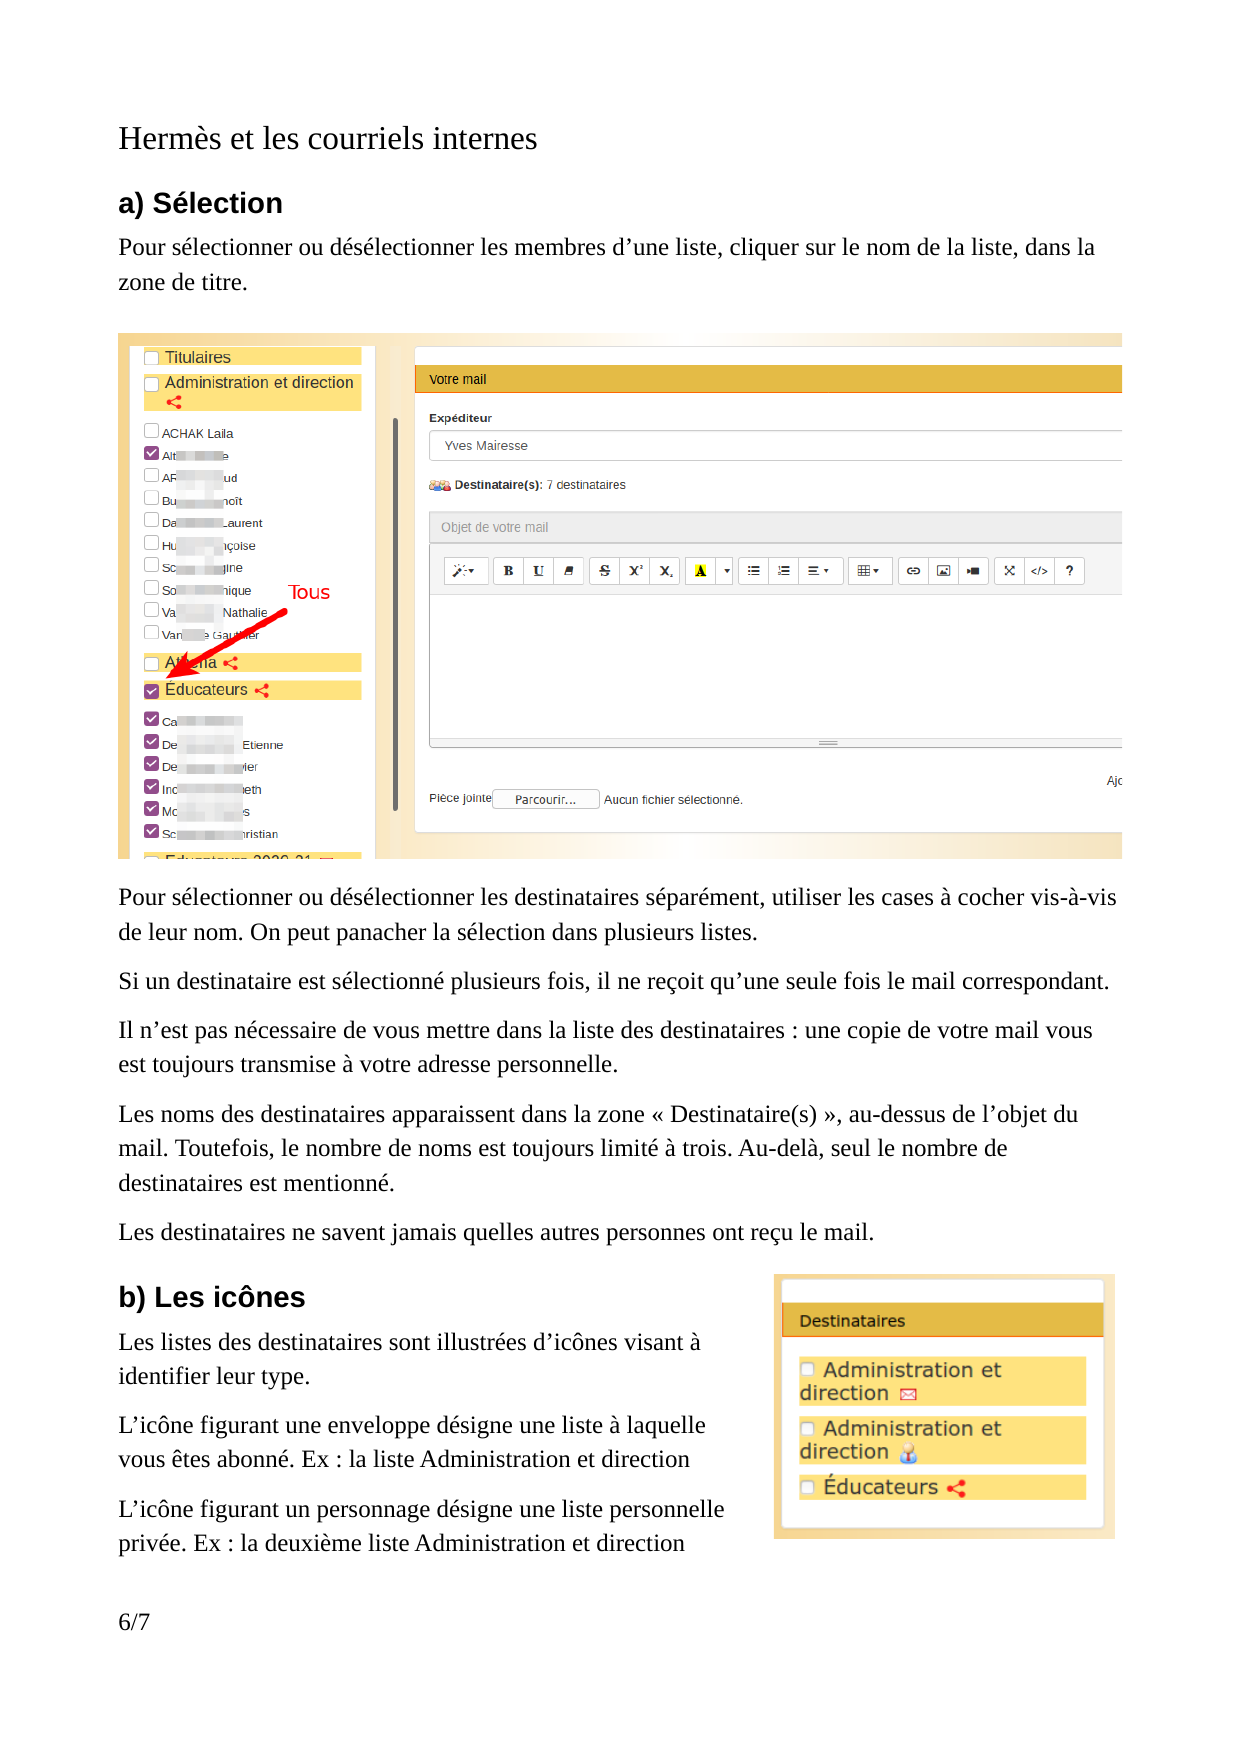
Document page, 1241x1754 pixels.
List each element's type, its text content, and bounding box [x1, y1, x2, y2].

text Les noms des destinataires apparaissent dans la zone « Destinataire(s) », au-dessus de l’objet du mail. Toutefois, le nombre de noms est toujours limité à trois. Au-delà, seul le nombre de destinataires est mentionné. [118, 1099, 1122, 1196]
subtitle [1115, 1280, 1122, 1314]
picture [118, 333, 1123, 859]
text L’icône figurant une enveloppe désigne une liste à laquelle vous êtes abonné. Ex : la liste Administration et direction [118, 1410, 773, 1473]
picture [773, 1274, 1115, 1539]
text L’icône figurant un personnage désigne une liste personnelle privée. Ex : la deuxième liste Administration et direction [118, 1494, 1122, 1557]
text [118, 316, 1122, 333]
text Si un destinataire est sélectionné plusieurs fois, il ne reçoit qu’une seule fois le mail correspondant. [118, 966, 1122, 995]
subtitle Les icônes [118, 1280, 773, 1314]
text Les destinataires ne savent jamais quelles autres personnes ont reçu le mail. [118, 1217, 1122, 1245]
text Pour sélectionner ou désélectionner les membres d’une liste, cliquer sur le nom de la liste, dans la zone de titre. [118, 232, 1122, 295]
subtitle Sélection [118, 186, 1122, 220]
text Il n’est pas nécessaire de vous mettre dans la liste des destinataires : une copie de votre mail vous est toujours transmise à votre adresse personnelle. [118, 1015, 1122, 1078]
text Pour sélectionner ou désélectionner les destinataires séparément, utiliser les cases à cocher vis-à-vis de leur nom. On peut panacher la sélection dans plusieurs listes. [118, 859, 1122, 946]
text Les listes des destinataires sont illustrées d’icônes visant à identifier leur type. [118, 1327, 773, 1390]
